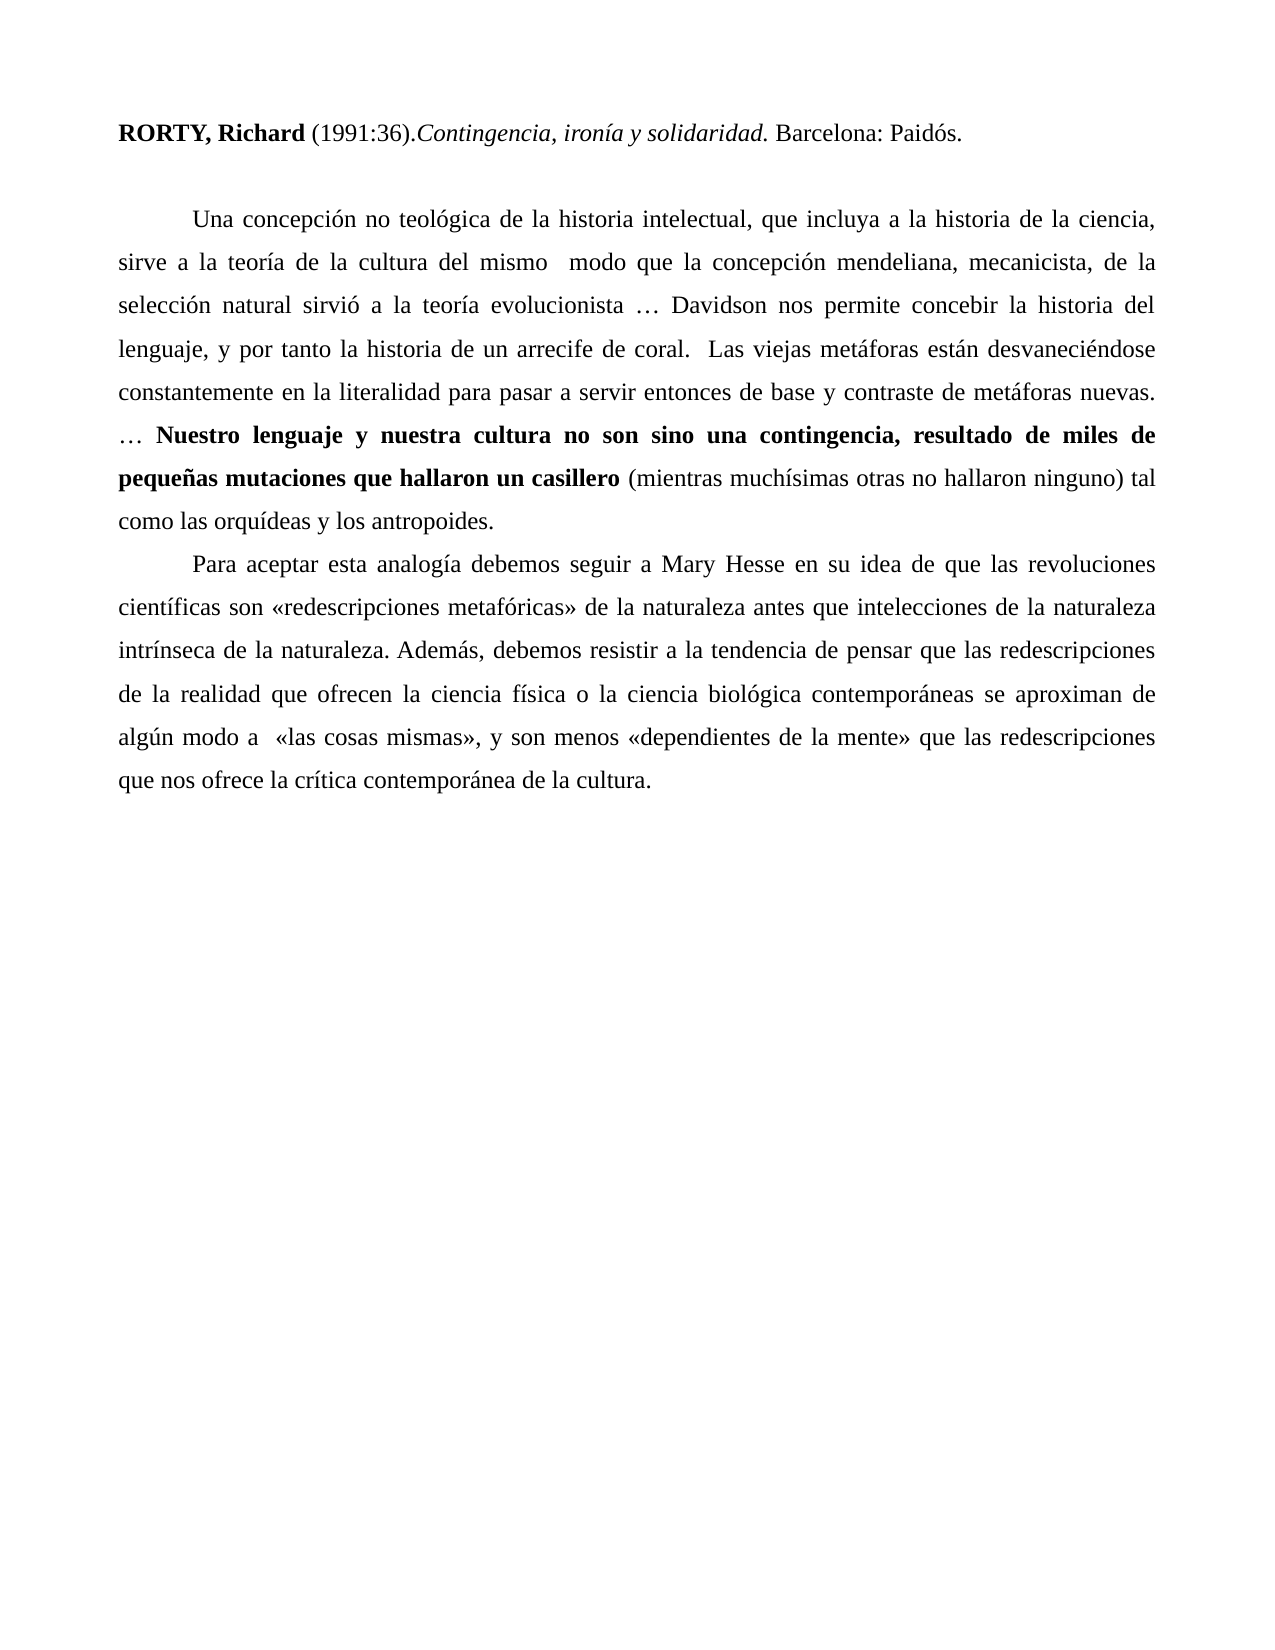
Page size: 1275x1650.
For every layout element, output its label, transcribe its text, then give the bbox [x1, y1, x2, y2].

text RORTY, Richard (1991:36).Contingencia, ironía y solidaridad. Barcelona: Paidós. [118, 118, 1157, 147]
text Una concepción no teológica de la historia intelectual, que incluya a la historia de la ciencia, sirve a la teoría de la cultura del mismo modo que la concepción mendeliana, mecanicista, de la selección natural sirvió a la teoría evolucionista … Davidson nos permite concebir la historia del lenguaje, y por tanto la historia de un arrecife de coral. Las viejas metáforas están desvaneciéndose constantemente en la literalidad para pasar a servir entonces de base y contraste de metáforas nuevas. … Nuestro lenguaje y nuestra cultura no son sino una contingencia, resultado de miles de pequeñas mutaciones que hallaron un casillero (mientras muchísimas otras no hallaron ninguno) tal como las orquídeas y los antropoides. [118, 204, 1157, 535]
text Para aceptar esta analogía debemos seguir a Mary Hesse en su idea de que las revoluciones científicas son «redescripciones metafóricas» de la naturaleza antes que intelecciones de la naturaleza intrínseca de la naturaleza. Además, debemos resistir a la tendencia de pensar que las redescripciones de la realidad que ofrecen la ciencia física o la ciencia biológica contemporáneas se aproximan de algún modo a «las cosas mismas», y son menos «dependientes de la mente» que las redescripciones que nos ofrece la crítica contemporánea de la cultura. [118, 549, 1157, 794]
